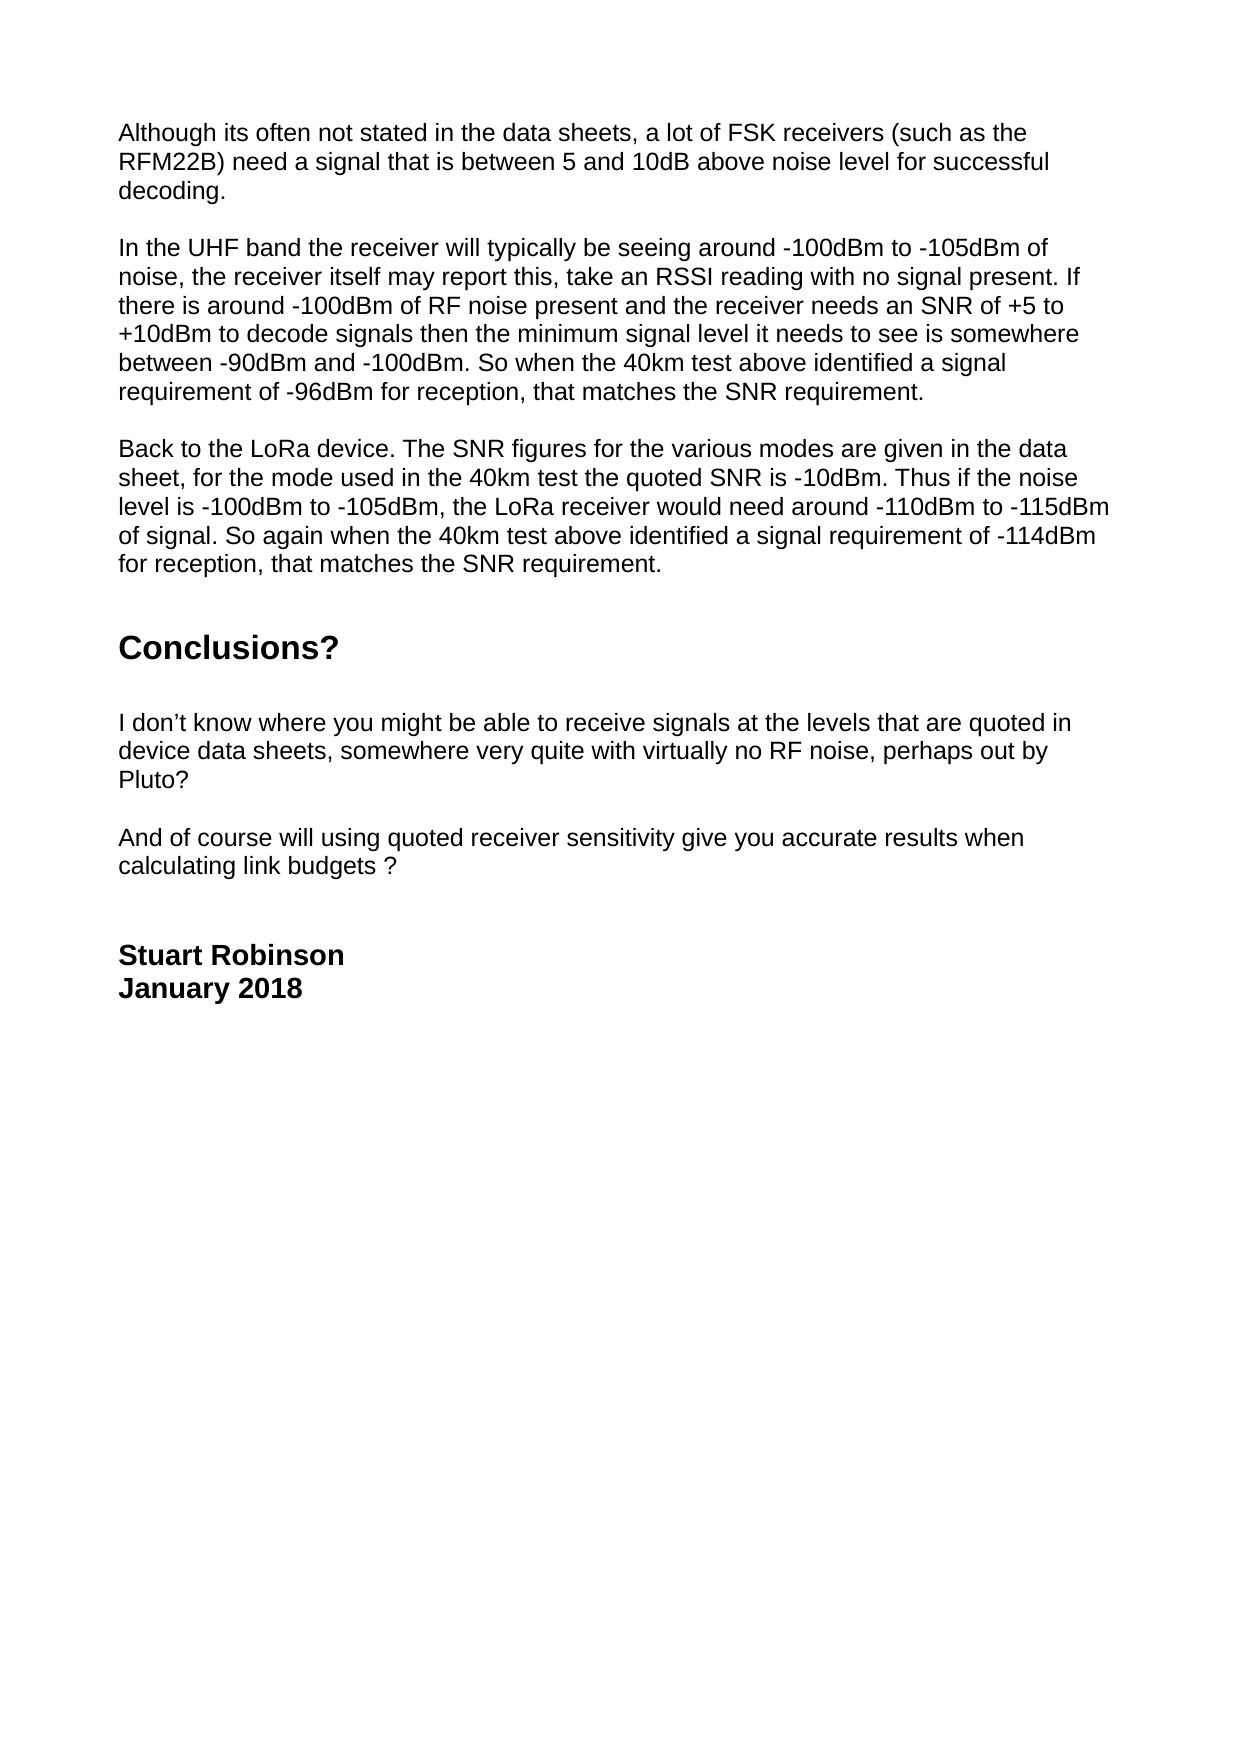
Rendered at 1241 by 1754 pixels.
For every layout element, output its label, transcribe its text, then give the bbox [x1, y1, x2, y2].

subtitle Conclusions? [118, 628, 1122, 666]
text January 2018 [118, 971, 1122, 1005]
text I don’t know where you might be able to receive signals at the levels that are quoted in device data sheets, somewhere very quite with virtually no RF noise, perhaps out by Pluto? [118, 708, 1122, 794]
text Back to the LoRa device. The SNR figures for the various modes are given in the data sheet, for the mode used in the 40km test the quoted SNR is -10dBm. Thus if the noise level is -100dBm to -105dBm, the LoRa receiver would need around -110dBm to -115dBm of signal. So again when the 40km test above identified a signal requirement of -114dBm for reception, that matches the SNR requirement. [118, 434, 1122, 578]
text Stuart Robinson [118, 938, 1122, 971]
text And of course will using quoted receiver sensitivity give you accurate results when calculating link budgets ? [118, 823, 1122, 880]
text In the UHF band the receiver will typically be seeing around -100dBm to -105dBm of noise, the receiver itself may report this, take an RSSI reading with no signal present. If there is around -100dBm of RF noise present and the receiver needs an SNR of +5 to +10dBm to decode signals then the minimum signal level it needs to see is somewhere between -90dBm and -100dBm. So when the 40km test above identified a signal requirement of -96dBm for reception, that matches the SNR requirement. [118, 233, 1122, 406]
text Although its often not stated in the data sheets, a lot of FSK receivers (such as the RFM22B) need a signal that is between 5 and 10dB above noise level for successful decoding. [118, 118, 1122, 204]
